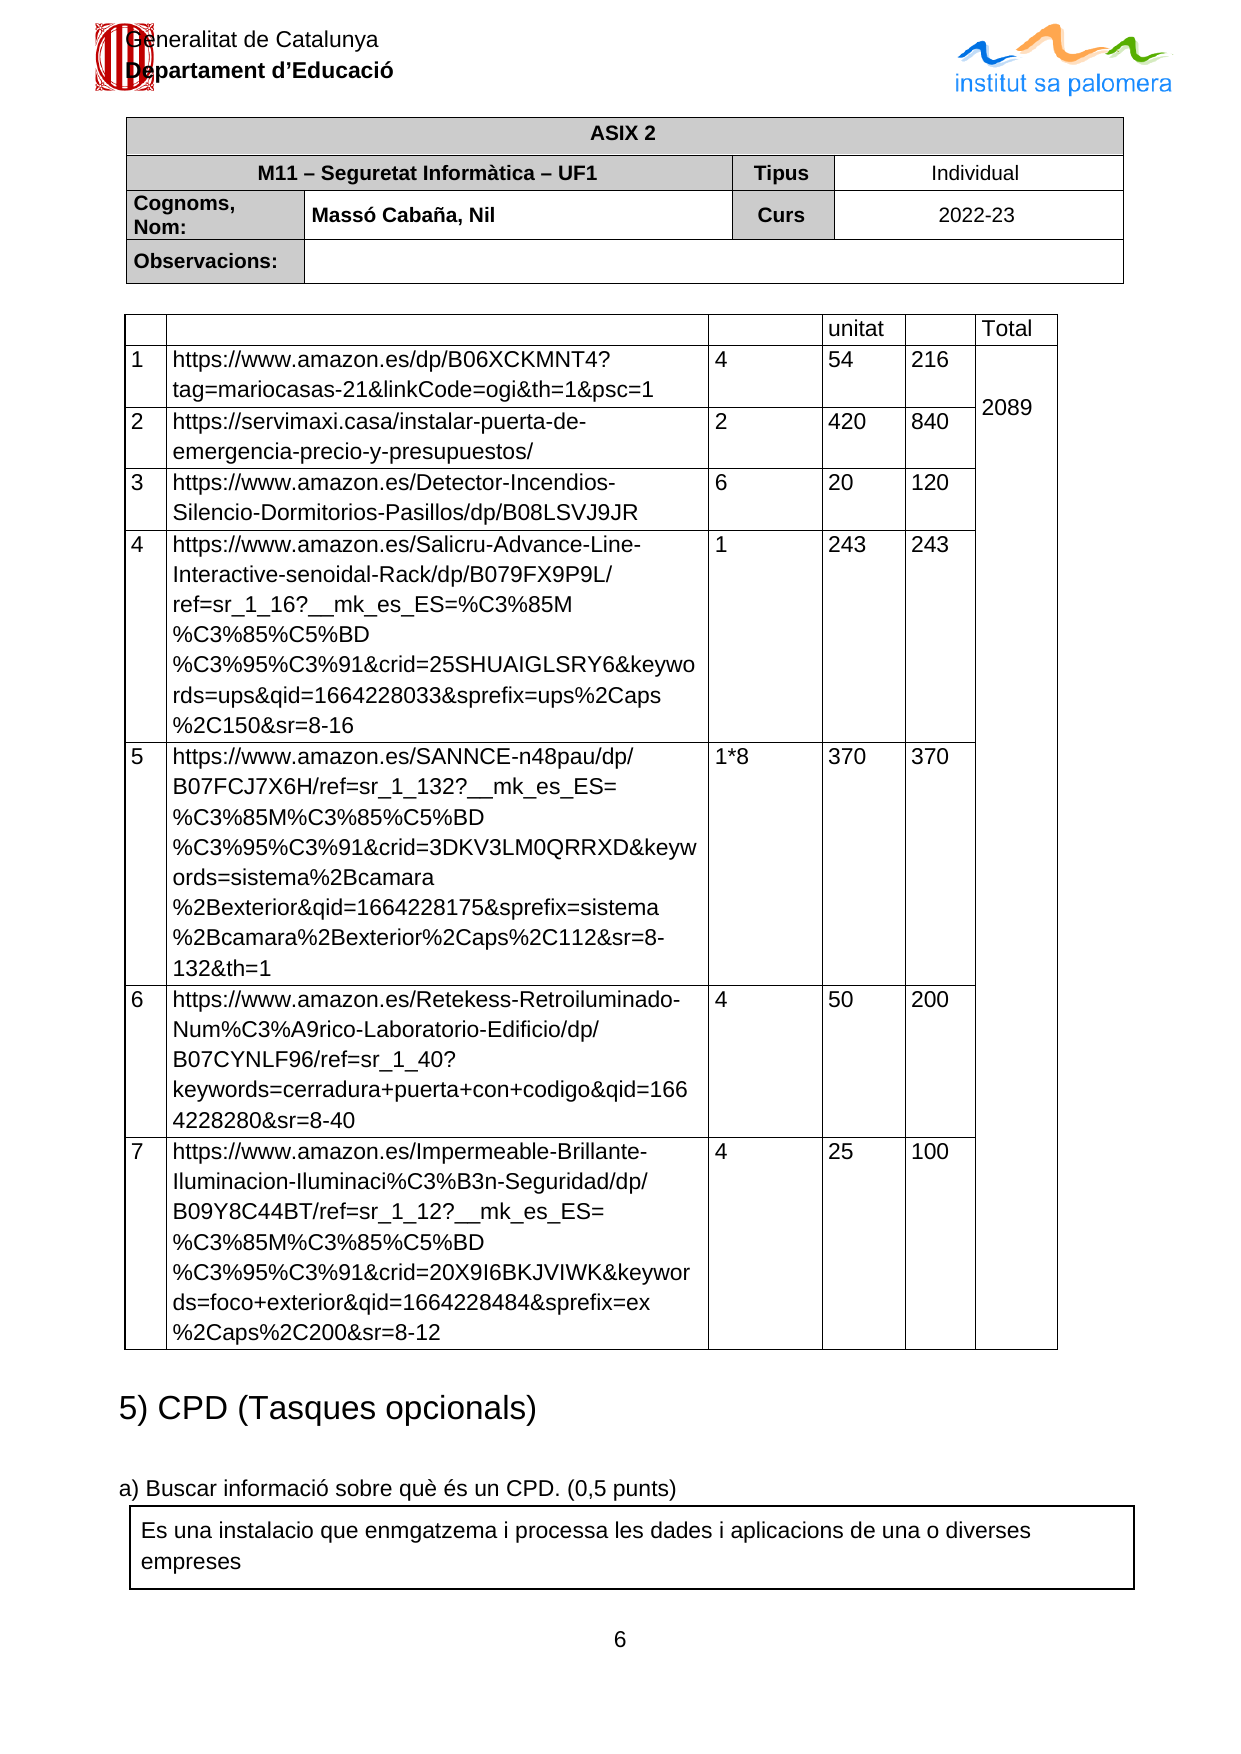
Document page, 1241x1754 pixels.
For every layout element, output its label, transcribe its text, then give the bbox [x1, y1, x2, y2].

table_cell 1*8 [709, 743, 822, 985]
picture [93, 21, 155, 93]
table_cell https://www.amazon.es/SANNCE-n48pau/dp/B07FCJ7X6H/ref=sr_1_132?__mk_es_ES=%C3%85M%C3%85%C5%BD%C3%95%C3%91&crid=3DKV3LM0QRRXD&keywords=sistema%2Bcamara%2Bexterior&qid=1664228175&sprefix=sistema%2Bcamara%2Bexterior%2Caps%2C112&sr=8-132&th=1 [167, 743, 708, 985]
table_cell https://servimaxi.casa/instalar-puerta-de-emergencia-precio-y-presupuestos/ [167, 408, 708, 468]
table_cell 2 [709, 408, 822, 468]
table_cell 50 [823, 986, 905, 1137]
table_cell 3 [126, 469, 166, 529]
table_cell 2 [126, 408, 166, 468]
table_cell https://www.amazon.es/Detector-Incendios-Silencio-Dormitorios-Pasillos/dp/B08LSVJ9JR [167, 469, 708, 529]
table_cell https://www.amazon.es/Retekess-Retroiluminado-Num%C3%A9rico-Laboratorio-Edificio/dp/B07CYNLF96/ref=sr_1_40?keywords=cerradura+puerta+con+codigo&qid=1664228280&sr=8-40 [167, 986, 708, 1137]
subtitle 5) CPD (Tasques opcionals) [119, 1388, 1121, 1426]
table_header Es una instalacio que enmgatzema i processa les dades i aplicacions de una o diverses empreses [131, 1507, 1133, 1588]
table_cell 1 [126, 346, 166, 407]
table_header Total [976, 315, 1057, 345]
table_header [126, 315, 166, 345]
table_cell 243 [906, 531, 975, 742]
table_cell 4 [709, 346, 822, 407]
table_cell https://www.amazon.es/Impermeable-Brillante-Iluminacion-Iluminaci%C3%B3n-Seguridad/dp/B09Y8C44BT/ref=sr_1_12?__mk_es_ES=%C3%85M%C3%85%C5%BD%C3%95%C3%91&crid=20X9I6BKJVIWK&keywords=foco+exterior&qid=1664228484&sprefix=ex%2Caps%2C200&sr=8-12 [167, 1138, 708, 1349]
table_cell 6 [709, 469, 822, 529]
table_cell 216 [906, 346, 975, 407]
table_cell 1 [709, 531, 822, 742]
table_cell 120 [906, 469, 975, 529]
table_cell 840 [906, 408, 975, 468]
table_cell https://www.amazon.es/Salicru-Advance-Line-Interactive-senoidal-Rack/dp/B079FX9P9L/ref=sr_1_16?__mk_es_ES=%C3%85M%C3%85%C5%BD%C3%95%C3%91&crid=25SHUAIGLSRY6&keywords=ups&qid=1664228033&sprefix=ups%2Caps%2C150&sr=8-16 [167, 531, 708, 742]
table_header unitat [823, 315, 905, 345]
table_cell 4 [709, 1138, 822, 1349]
text a) Buscar informació sobre què és un CPD. (0,5 punts) [119, 1475, 1121, 1501]
table_cell 100 [906, 1138, 975, 1349]
table_cell 5 [126, 743, 166, 985]
table_cell 54 [823, 346, 905, 407]
table_cell 243 [823, 531, 905, 742]
table_cell 20 [823, 469, 905, 529]
table_cell 370 [906, 743, 975, 985]
table_cell 370 [823, 743, 905, 985]
table_header [709, 315, 822, 345]
table_cell 7 [126, 1138, 166, 1349]
table_header [906, 315, 975, 345]
table_cell 2089 [976, 346, 1057, 1349]
table_cell 420 [823, 408, 905, 468]
table_cell 200 [906, 986, 975, 1137]
table_cell 25 [823, 1138, 905, 1349]
table_header [167, 315, 708, 345]
table_cell 4 [709, 986, 822, 1137]
table_cell 6 [126, 986, 166, 1137]
picture [948, 21, 1177, 100]
table_cell https://www.amazon.es/dp/B06XCKMNT4?tag=mariocasas-21&linkCode=ogi&th=1&psc=1 [167, 346, 708, 407]
table_cell 4 [126, 531, 166, 742]
